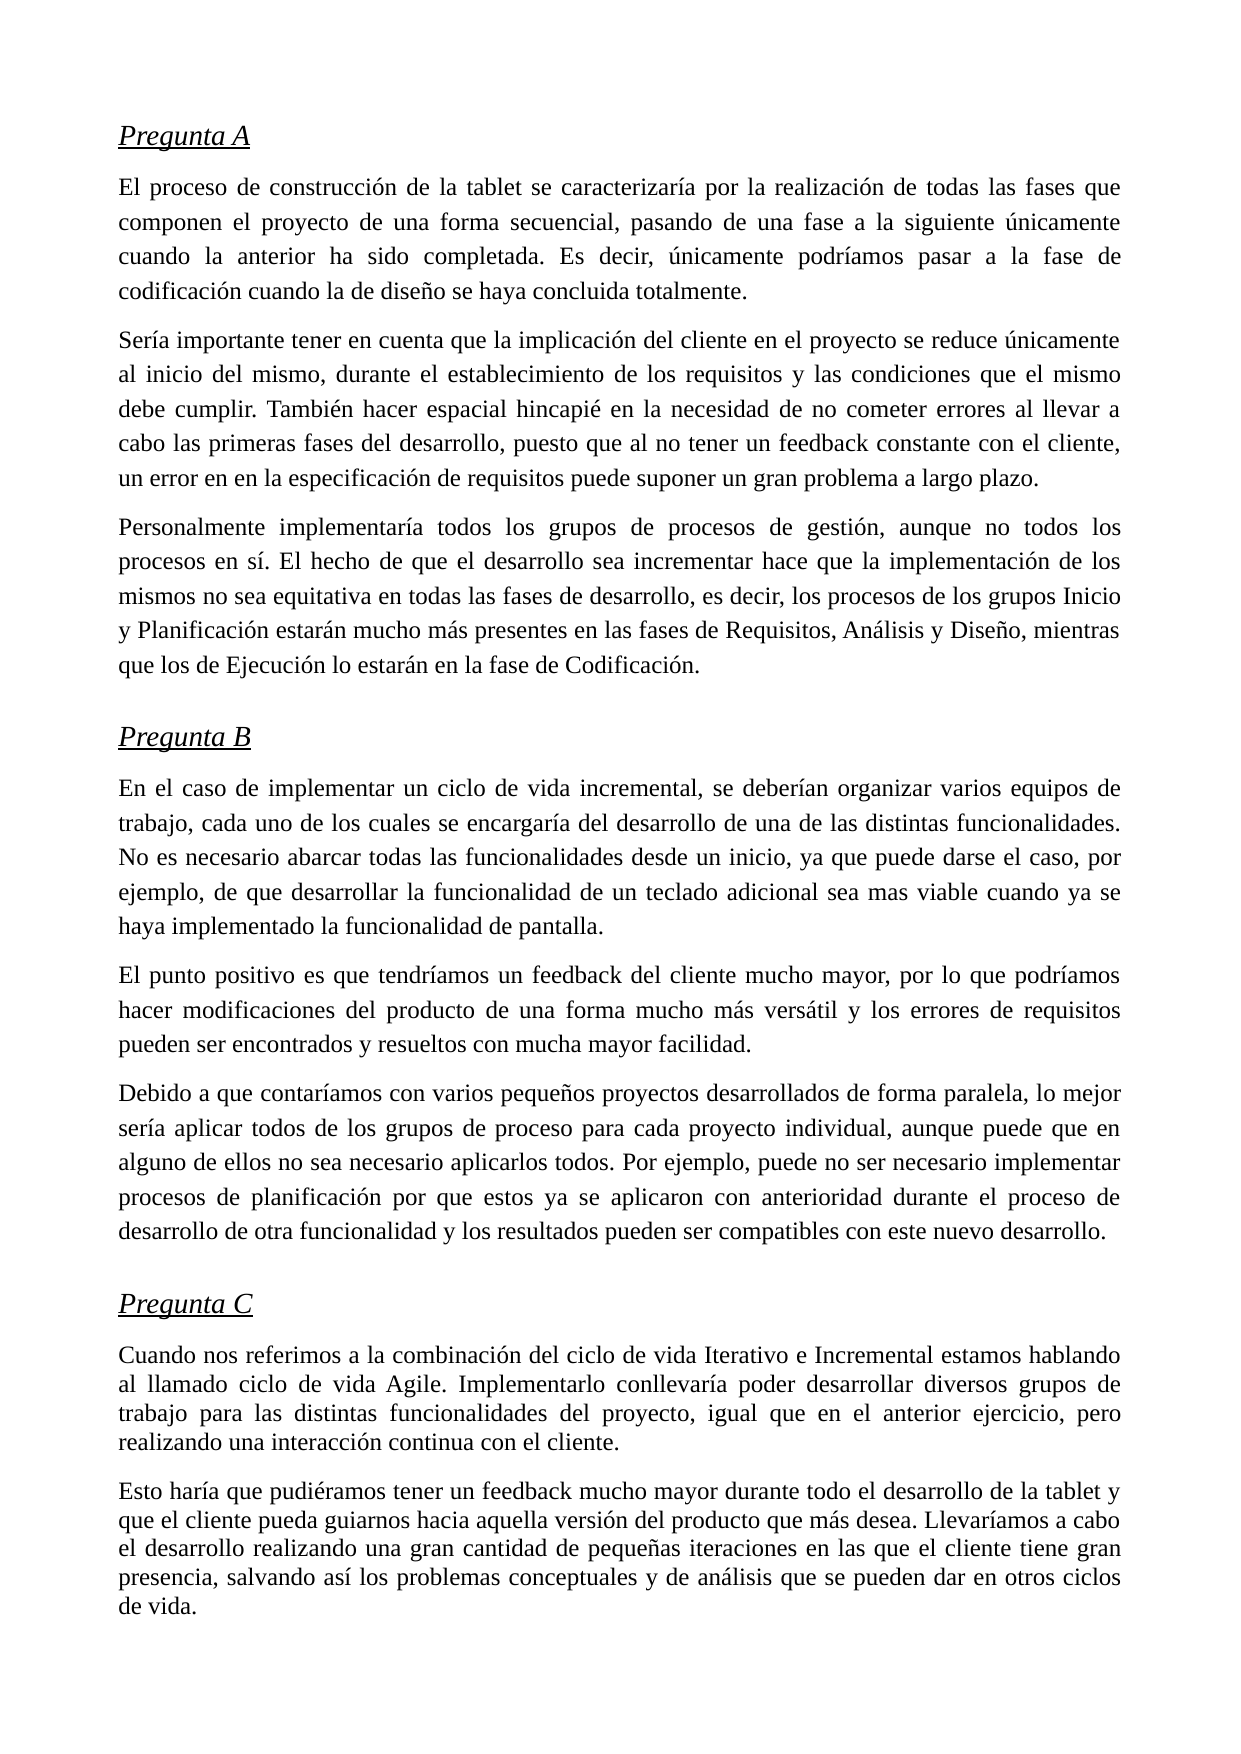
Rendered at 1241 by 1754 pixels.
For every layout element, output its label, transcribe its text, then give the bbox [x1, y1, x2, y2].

text El punto positivo es que tendríamos un feedback del cliente mucho mayor, por lo que podríamos hacer modificaciones del producto de una forma mucho más versátil y los errores de requisitos pueden ser encontrados y resueltos con mucha mayor facilidad. [118, 961, 1122, 1058]
text Pregunta A [118, 118, 1122, 152]
text Sería importante tener en cuenta que la implicación del cliente en el proyecto se reduce únicamente al inicio del mismo, durante el establecimiento de los requisitos y las condiciones que el mismo debe cumplir. También hacer espacial hincapié en la necesidad de no cometer errores al llevar a cabo las primeras fases del desarrollo, puesto que al no tener un feedback constante con el cliente, un error en en la especificación de requisitos puede suponer un gran problema a largo plazo. [118, 325, 1122, 491]
text Cuando nos referimos a la combinación del ciclo de vida Iterativo e Incremental estamos hablando al llamado ciclo de vida Agile. Implementarlo conllevaría poder desarrollar diversos grupos de trabajo para las distintas funcionalidades del proyecto, igual que en el anterior ejercicio, pero realizando una interacción continua con el cliente. [118, 1340, 1122, 1455]
text En el caso de implementar un ciclo de vida incremental, se deberían organizar varios equipos de trabajo, cada uno de los cuales se encargaría del desarrollo de una de las distintas funcionalidades. No es necesario abarcar todas las funcionalidades desde un inicio, ya que puede darse el caso, por ejemplo, de que desarrollar la funcionalidad de un teclado adicional sea mas viable cuando ya se haya implementado la funcionalidad de pantalla. [118, 773, 1122, 940]
text Pregunta B [118, 719, 1122, 753]
text Debido a que contaríamos con varios pequeños proyectos desarrollados de forma paralela, lo mejor sería aplicar todos de los grupos de proceso para cada proyecto individual, aunque puede que en alguno de ellos no sea necesario aplicarlos todos. Por ejemplo, puede no ser necesario implementar procesos de planificación por que estos ya se aplicaron con anterioridad durante el proceso de desarrollo de otra funcionalidad y los resultados pueden ser compatibles con este nuevo desarrollo. [118, 1078, 1122, 1245]
text Pregunta C [118, 1286, 1122, 1320]
text El proceso de construcción de la tablet se caracterizaría por la realización de todas las fases que componen el proyecto de una forma secuencial, pasando de una fase a la siguiente únicamente cuando la anterior ha sido completada. Es decir, únicamente podríamos pasar a la fase de codificación cuando la de diseño se haya concluida totalmente. [118, 172, 1122, 304]
text Personalmente implementaría todos los grupos de procesos de gestión, aunque no todos los procesos en sí. El hecho de que el desarrollo sea incrementar hace que la implementación de los mismos no sea equitativa en todas las fases de desarrollo, es decir, los procesos de los grupos Inicio y Planificación estarán mucho más presentes en las fases de Requisitos, Análisis y Diseño, mientras que los de Ejecución lo estarán en la fase de Codificación. [118, 512, 1122, 678]
text Esto haría que pudiéramos tener un feedback mucho mayor durante todo el desarrollo de la tablet y que el cliente pueda guiarnos hacia aquella versión del producto que más desea. Llevaríamos a cabo el desarrollo realizando una gran cantidad de pequeñas iteraciones en las que el cliente tiene gran presencia, salvando así los problemas conceptuales y de análisis que se pueden dar en otros ciclos de vida. [118, 1476, 1122, 1620]
